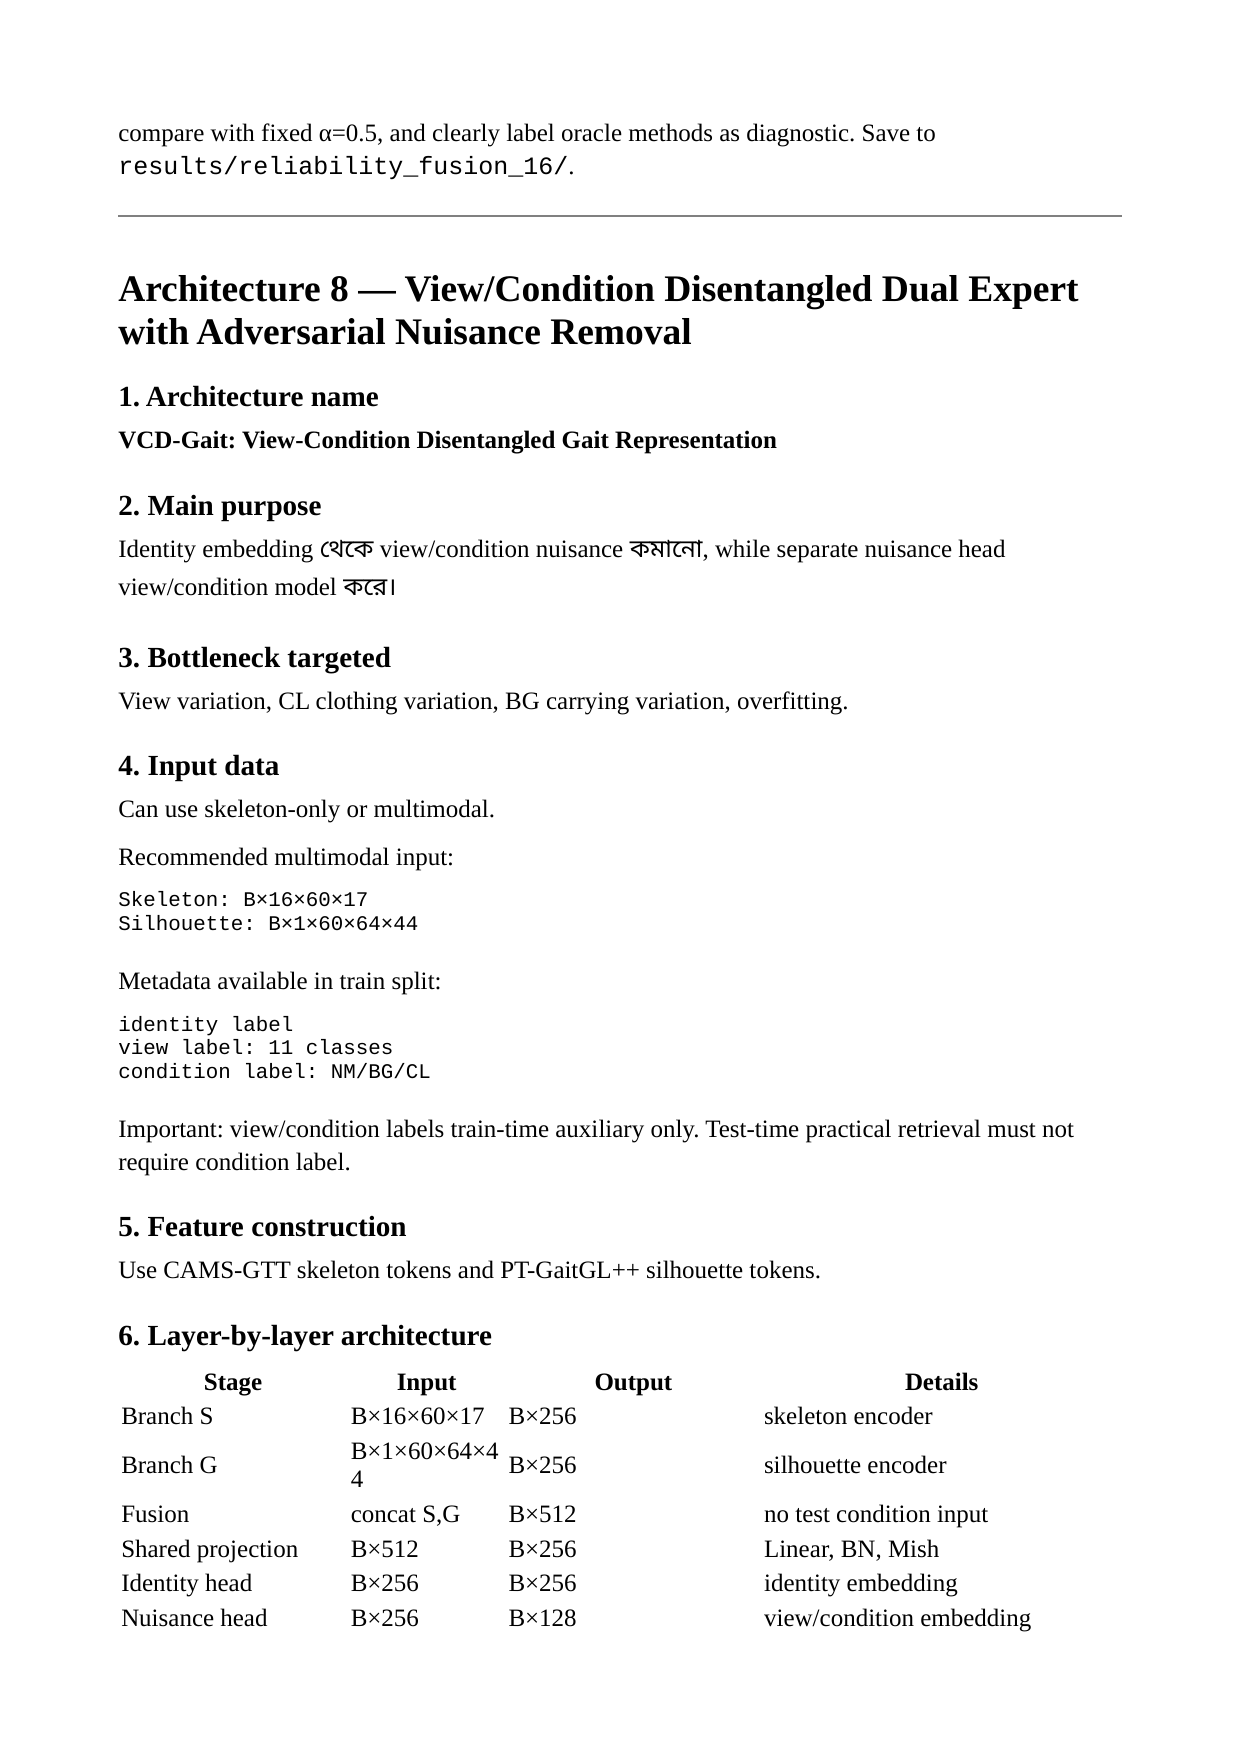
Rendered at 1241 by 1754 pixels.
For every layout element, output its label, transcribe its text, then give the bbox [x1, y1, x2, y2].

table_cell view/condition embedding [761, 1600, 1122, 1634]
table_header Details [761, 1364, 1122, 1398]
table_cell B×256 [348, 1600, 505, 1634]
subtitle 6. Layer-by-layer architecture [118, 1318, 1122, 1351]
table_cell skeleton encoder [761, 1398, 1122, 1433]
text Use CAMS-GTT skeleton tokens and PT-GaitGL++ silhouette tokens. [118, 1255, 1122, 1284]
table_cell B×256 [505, 1531, 761, 1565]
subtitle 4. Input data [118, 748, 1122, 782]
subtitle 5. Feature construction [118, 1209, 1122, 1243]
table_cell silhouette encoder [761, 1433, 1122, 1496]
subtitle 2. Main purpose [118, 488, 1122, 521]
table_cell concat S,G [348, 1496, 505, 1531]
subtitle 1. Architecture name [118, 379, 1122, 413]
table_cell Fusion [118, 1496, 348, 1531]
text Skeleton: B×16×60×17 [118, 889, 1122, 913]
table_cell B×16×60×17 [348, 1398, 505, 1433]
subtitle 3. Bottleneck targeted [118, 640, 1122, 673]
text Recommended multimodal input: [118, 842, 1122, 871]
text compare with fixed α=0.5, and clearly label oracle methods as diagnostic. Save to results/reliability_fusion_16/. [118, 118, 1122, 182]
text view label: 11 classes [118, 1037, 1122, 1061]
text identity label [118, 1014, 1122, 1037]
table_cell identity embedding [761, 1565, 1122, 1600]
text VCD-Gait: View-Condition Disentangled Gait Representation [118, 426, 1122, 454]
table_cell B×256 [505, 1565, 761, 1600]
text Important: view/condition labels train-time auxiliary only. Test-time practical retrieval must not require condition label. [118, 1114, 1122, 1176]
table_cell B×256 [505, 1433, 761, 1496]
table_cell B×512 [505, 1496, 761, 1531]
text Can use skeleton-only or multimodal. [118, 794, 1122, 823]
table_header Output [505, 1364, 761, 1398]
table_cell B×256 [505, 1398, 761, 1433]
table_cell B×256 [348, 1565, 505, 1600]
table_cell B×512 [348, 1531, 505, 1565]
text Identity embedding থেকে view/condition nuisance কমানো, while separate nuisance head view/condition model করে। [118, 534, 1122, 606]
subtitle Architecture 8 — View/Condition Disentangled Dual Expert with Adversarial Nuisance Removal [118, 266, 1122, 352]
table_cell Branch G [118, 1433, 348, 1496]
table_cell Identity head [118, 1565, 348, 1600]
table_cell Nuisance head [118, 1600, 348, 1634]
table_cell B×1×60×64×44 [348, 1433, 505, 1496]
table_header Stage [118, 1364, 348, 1398]
text Silhouette: B×1×60×64×44 [118, 913, 1122, 937]
text Metadata available in train split: [118, 966, 1122, 995]
table_cell Shared projection [118, 1531, 348, 1565]
table_cell Linear, BN, Mish [761, 1531, 1122, 1565]
table_cell no test condition input [761, 1496, 1122, 1531]
table_cell B×128 [505, 1600, 761, 1634]
table_header Input [348, 1364, 505, 1398]
text condition label: NM/BG/CL [118, 1061, 1122, 1085]
text View variation, CL clothing variation, BG carrying variation, overfitting. [118, 686, 1122, 715]
table_cell Branch S [118, 1398, 348, 1433]
